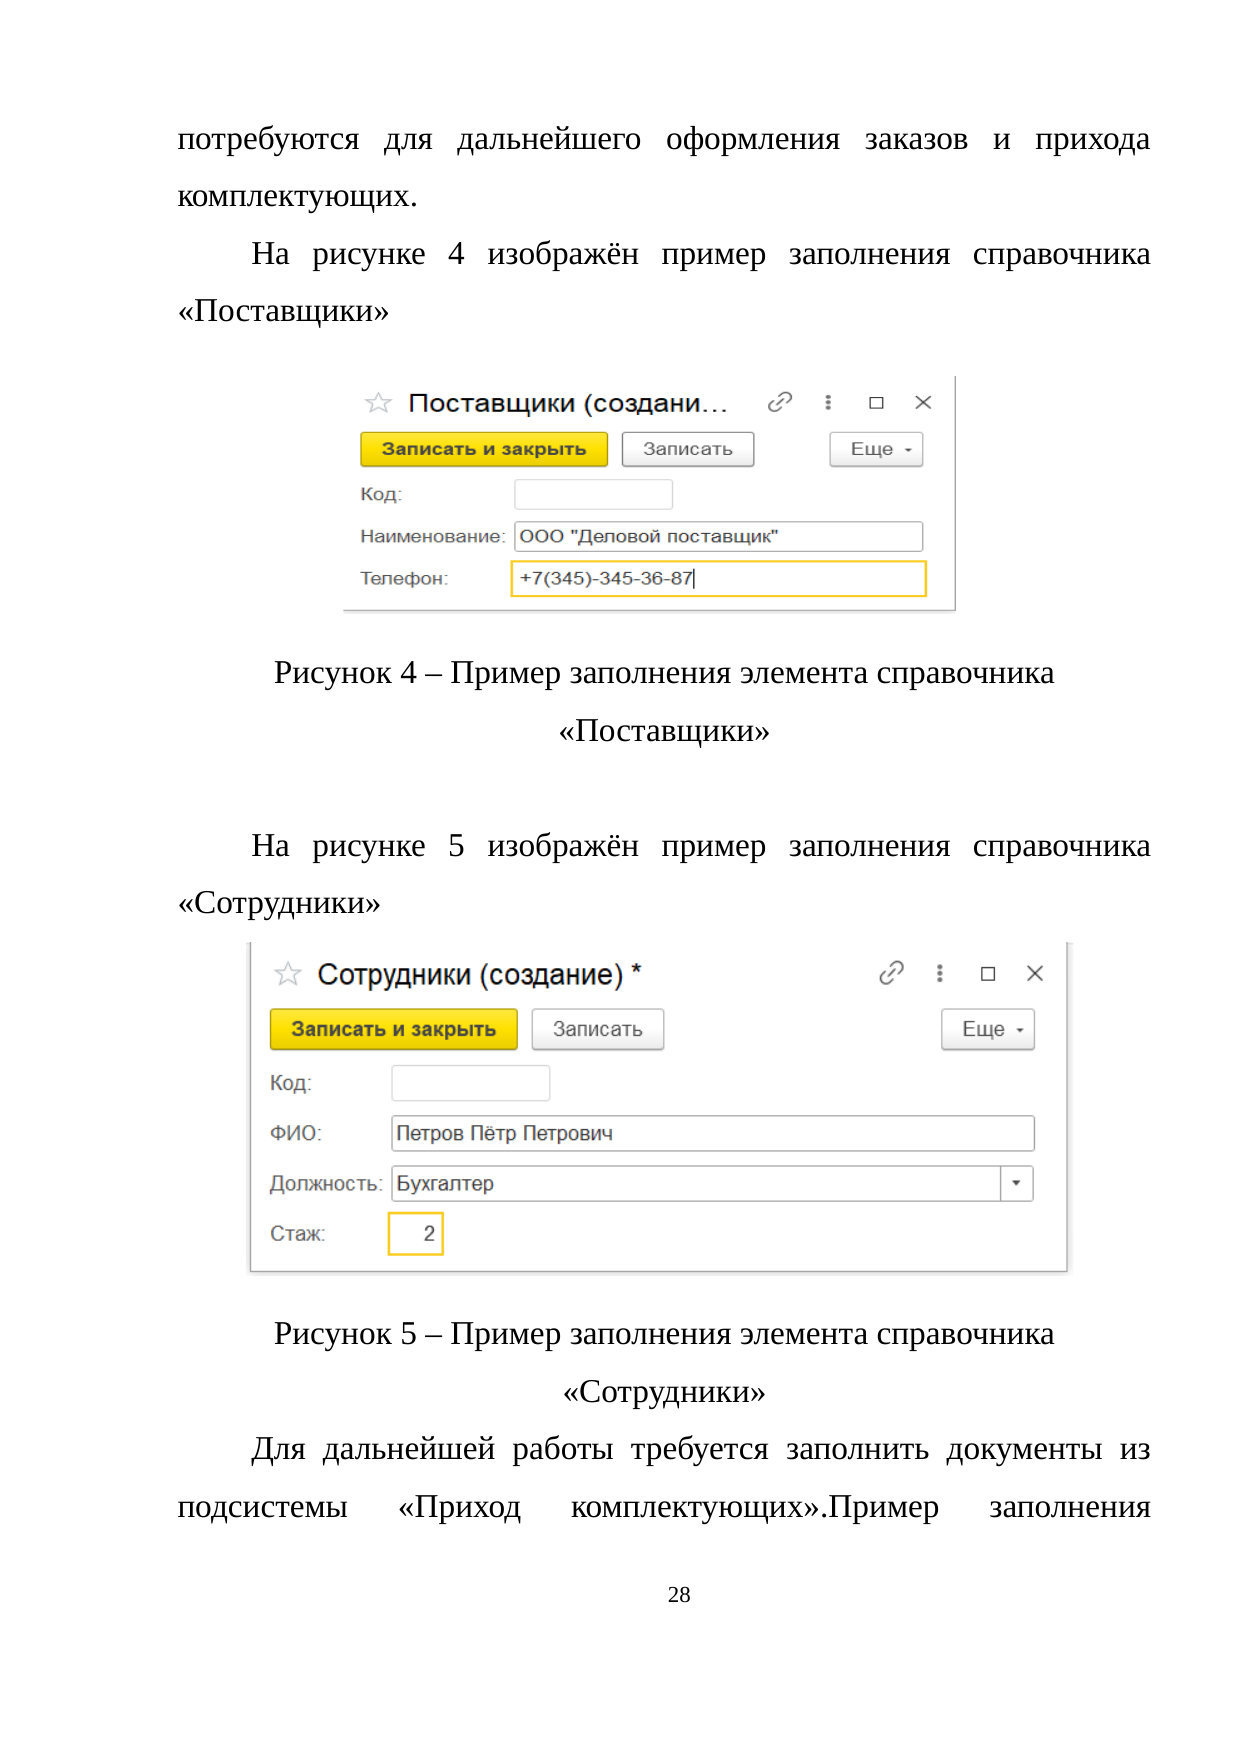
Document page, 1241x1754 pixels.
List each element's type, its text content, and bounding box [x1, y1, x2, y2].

text Для дальнейшей работы требуется заполнить документы из подсистемы «Приход комплектующих».Пример заполнения [177, 1428, 1152, 1524]
text На рисунке 5 изображён пример заполнения справочника «Сотрудники» [177, 825, 1152, 921]
picture [343, 376, 956, 614]
picture [245, 942, 1074, 1276]
text потребуются для дальнейшего оформления заказов и прихода комплектующих. [177, 118, 1152, 214]
text Рисунок 5 – Пример заполнения элемента справочника «Сотрудники» [177, 940, 1152, 1409]
text На рисунке 4 изображён пример заполнения справочника «Поставщики» [177, 233, 1152, 329]
text Рисунок 4 – Пример заполнения элемента справочника «Поставщики» [177, 348, 1152, 748]
